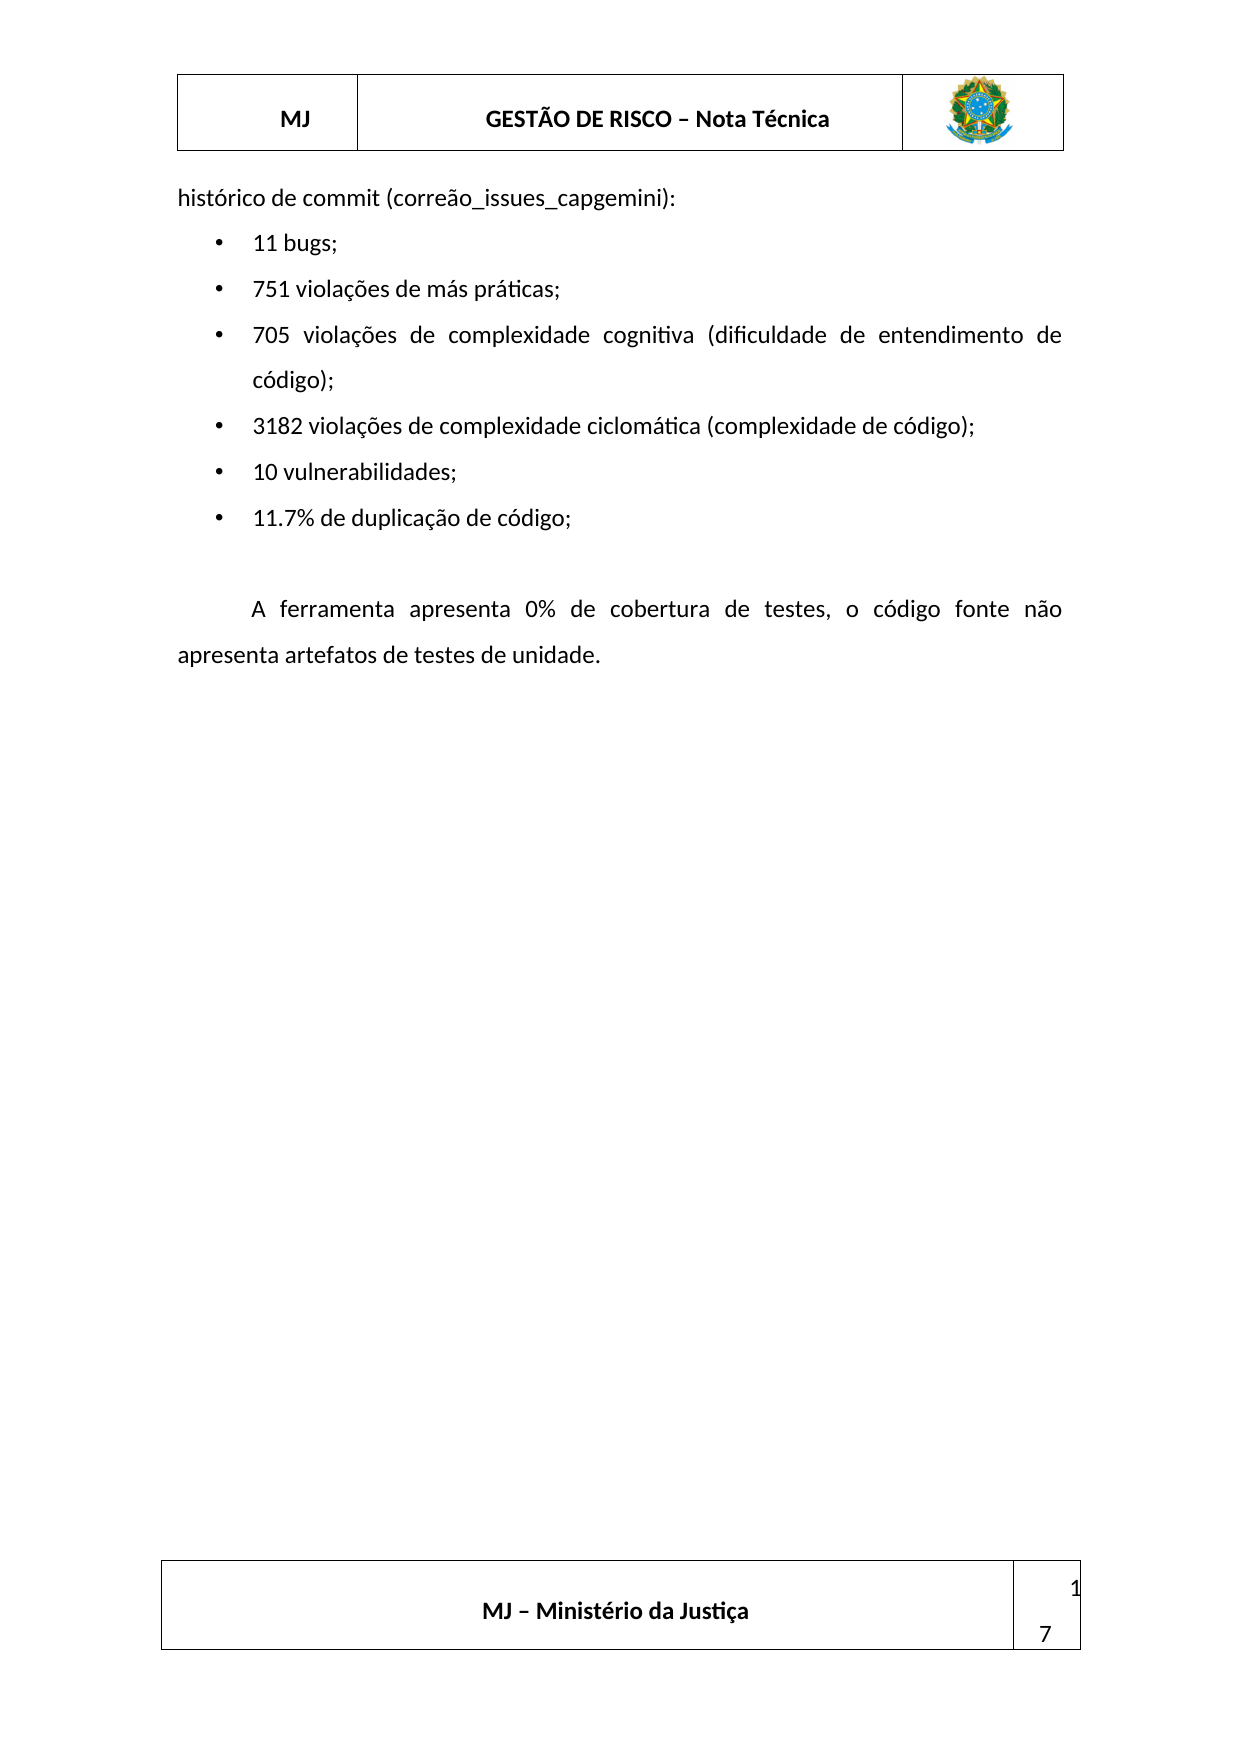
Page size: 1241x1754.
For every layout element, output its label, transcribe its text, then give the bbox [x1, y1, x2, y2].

list 705 violações de complexidade cognitiva (dificuldade de entendimento de código); [215, 319, 1063, 395]
list 11 bugs; [215, 227, 1063, 258]
list 751 violações de más práticas; [215, 273, 1063, 304]
list 10 vulnerabilidades; [215, 456, 1063, 487]
list 11.7% de duplicação de código; [215, 502, 1063, 532]
text A ferramenta apresenta 0% de cobertura de testes, o código fonte não apresenta artefatos de testes de unidade. [177, 593, 1063, 669]
picture [944, 75, 1020, 149]
list 3182 violações de complexidade ciclomática (complexidade de código); [215, 410, 1063, 441]
text histórico de commit (correão_issues_capgemini): [177, 182, 1063, 212]
